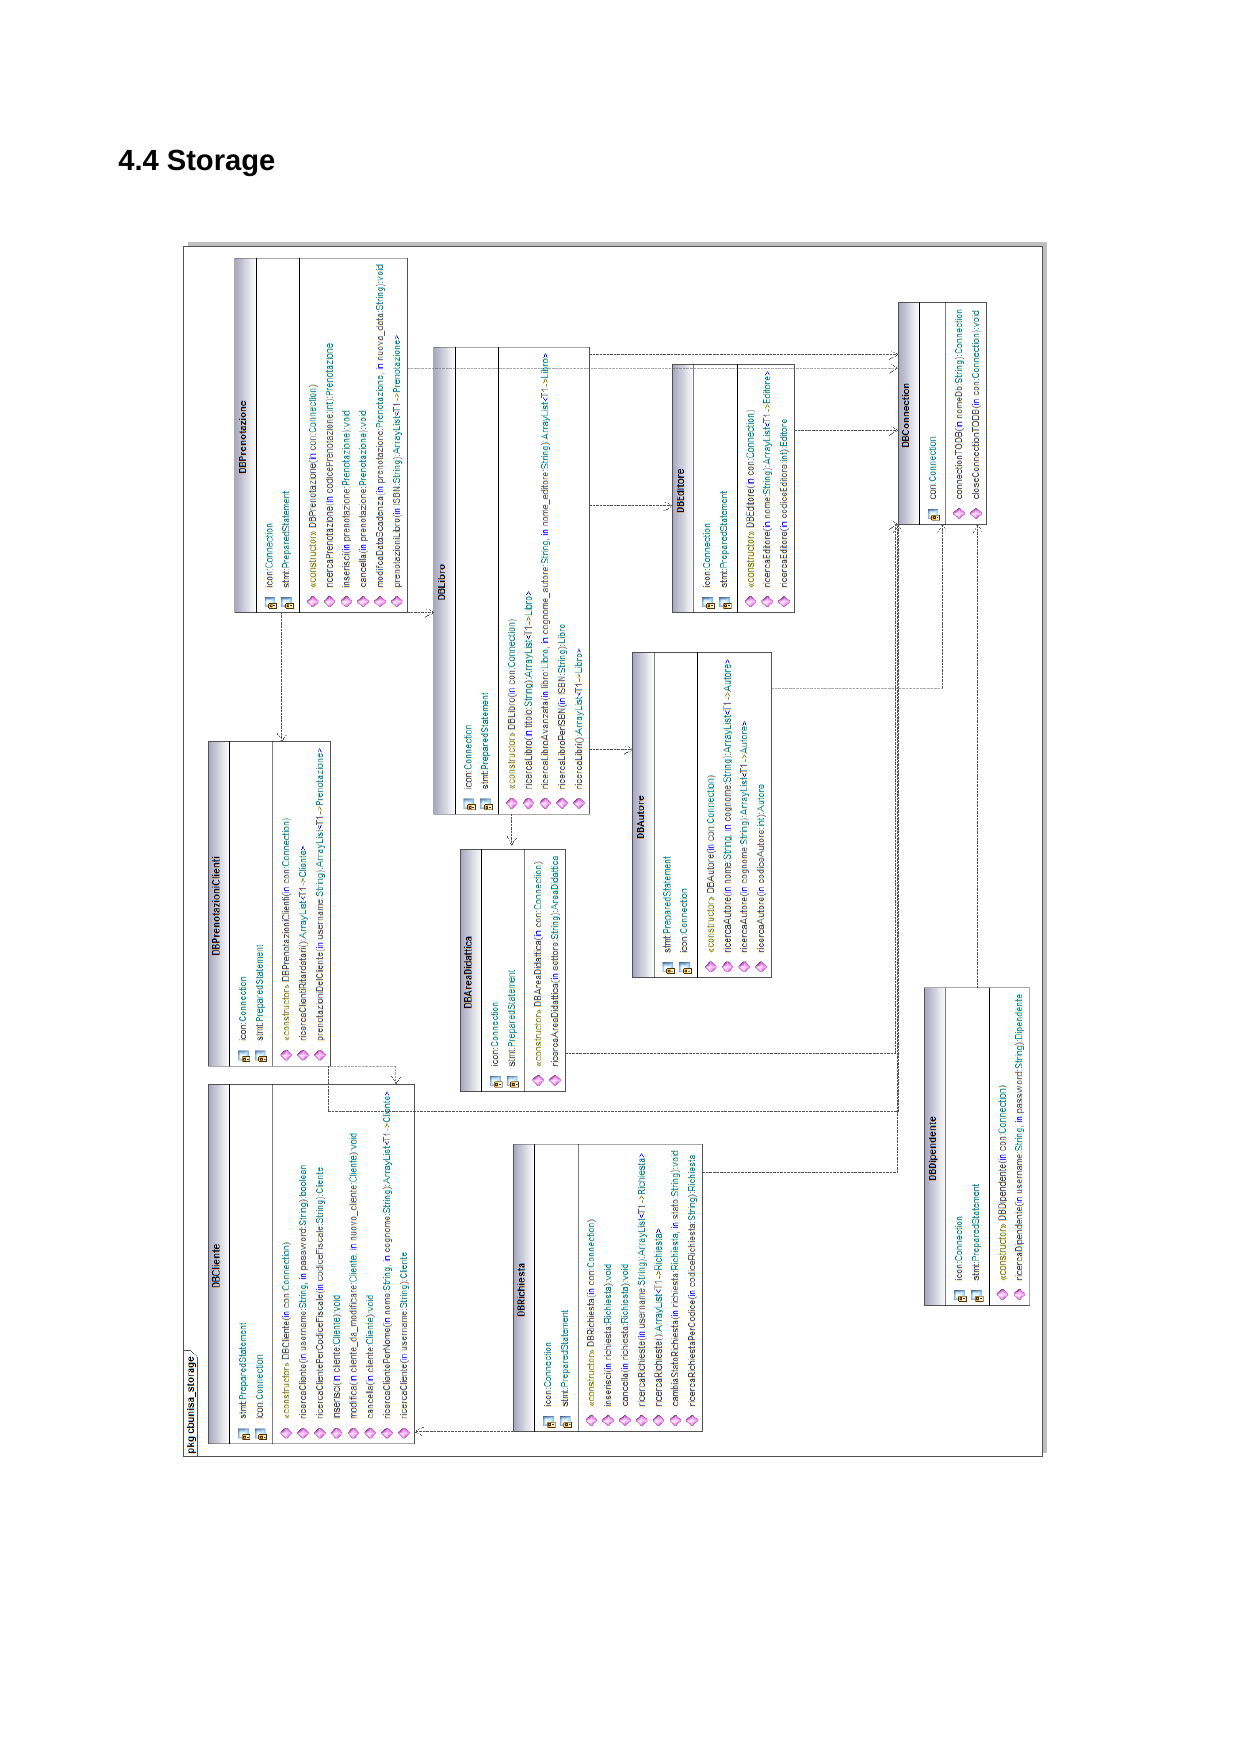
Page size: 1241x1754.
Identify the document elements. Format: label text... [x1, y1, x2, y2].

picture [181, 232, 1060, 1470]
subtitle 4.4 Storage [118, 143, 1123, 177]
